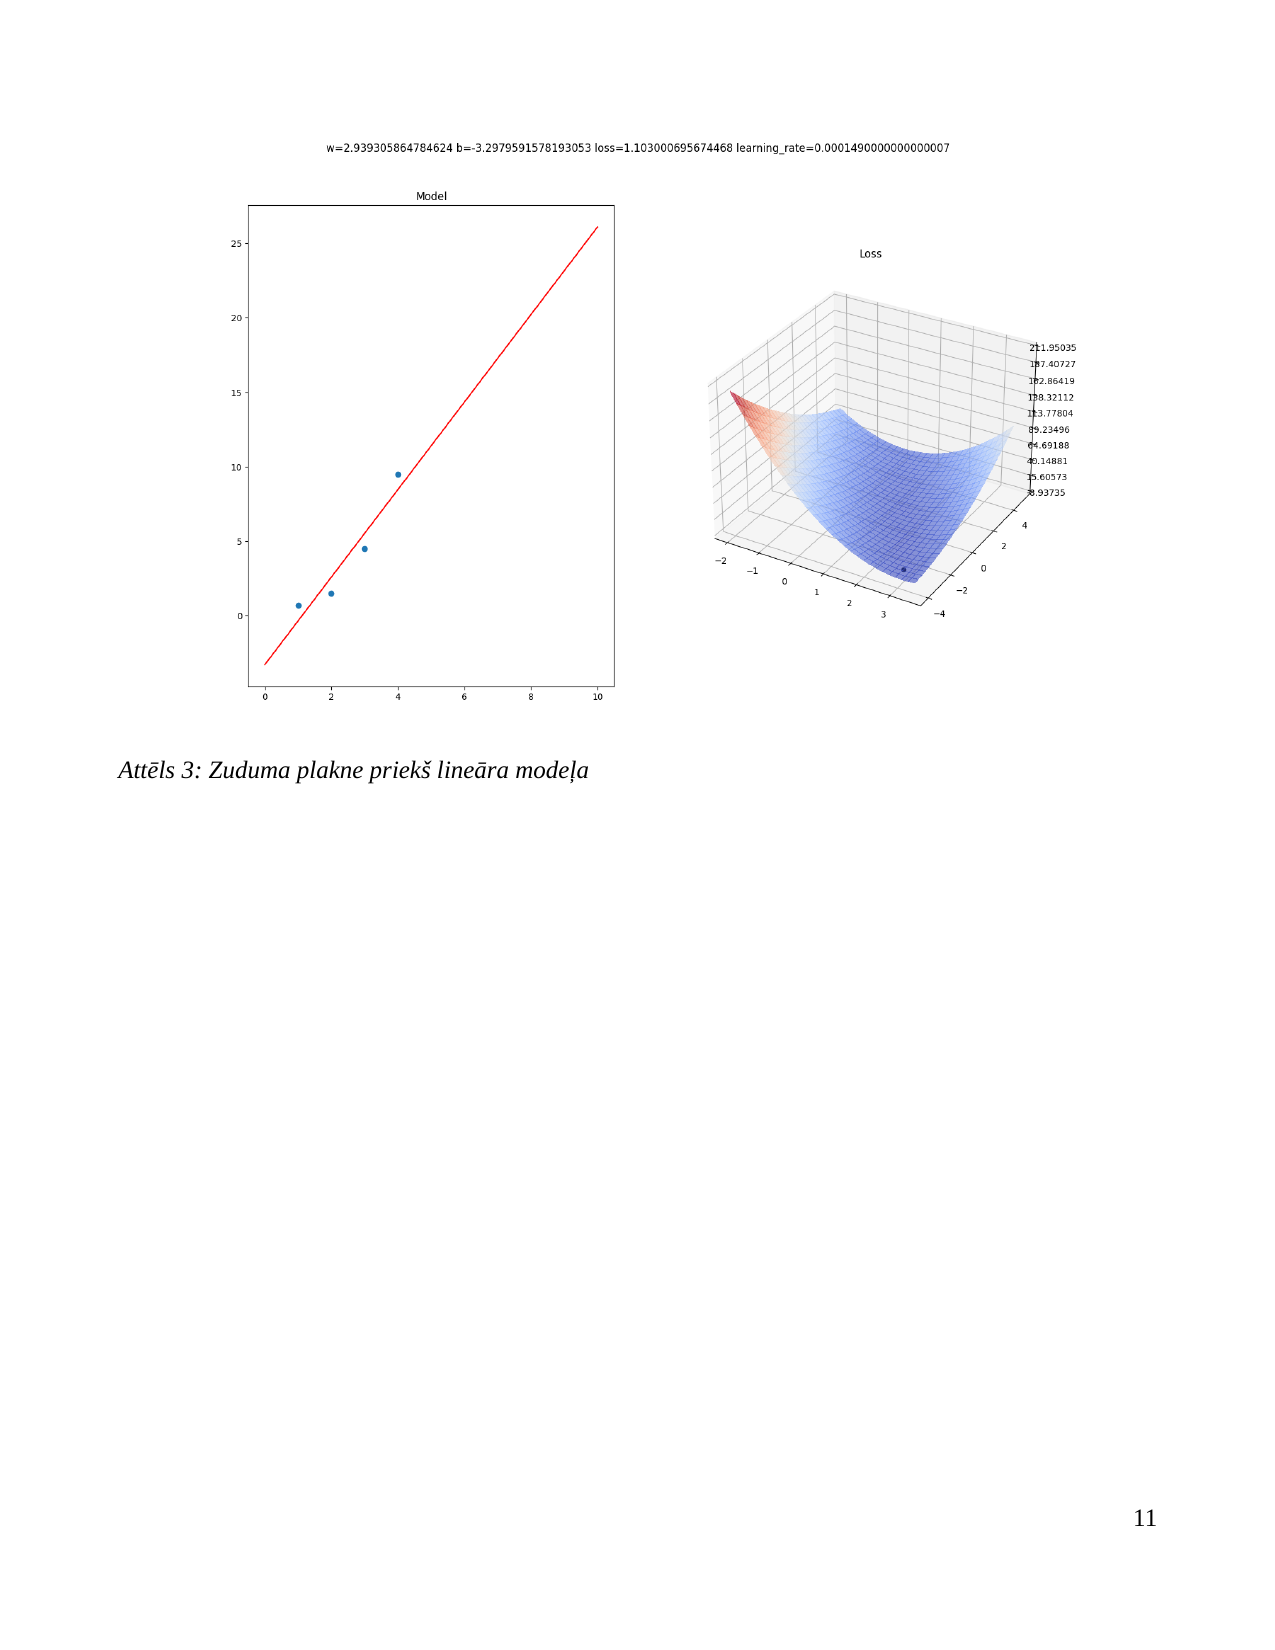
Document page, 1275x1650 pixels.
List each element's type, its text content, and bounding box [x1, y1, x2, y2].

picture [118, 130, 1157, 755]
text Attēls 3: Zuduma plakne priekš lineāra modeļa [118, 755, 1157, 784]
